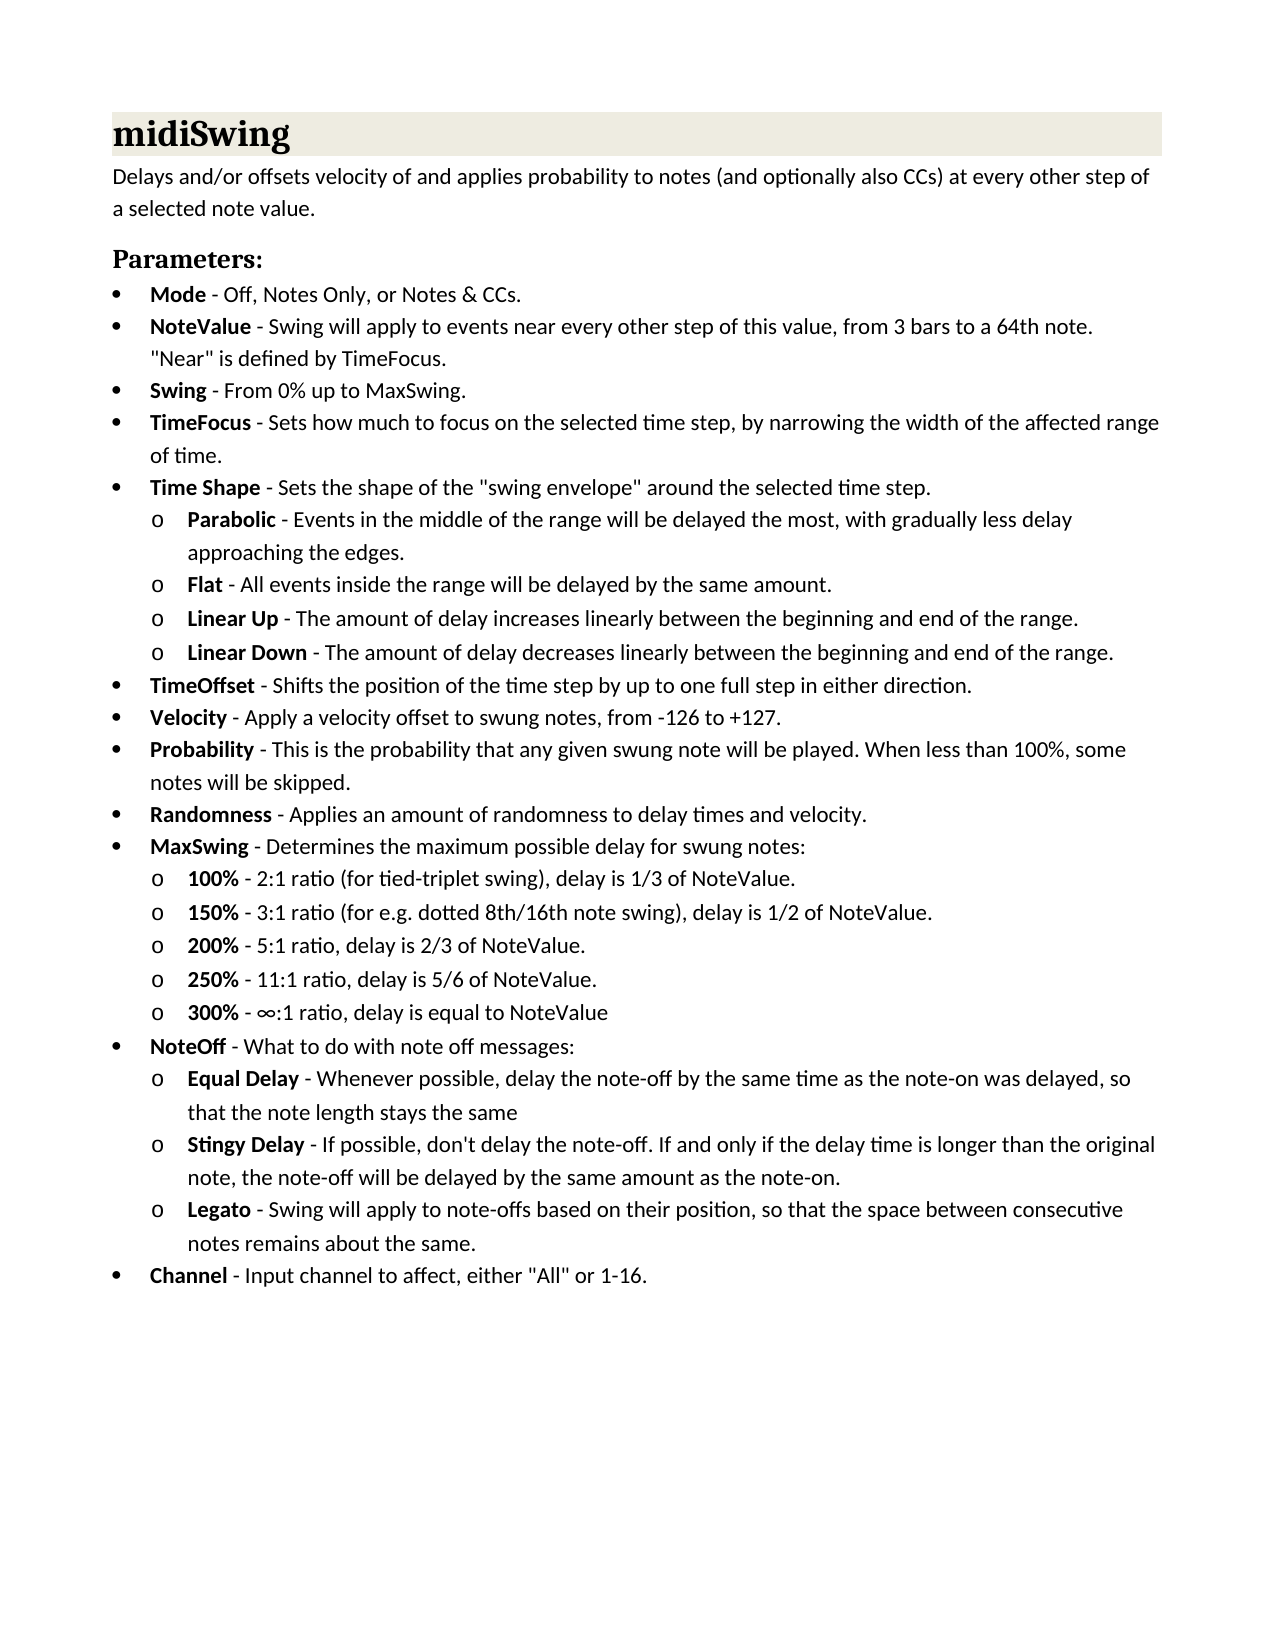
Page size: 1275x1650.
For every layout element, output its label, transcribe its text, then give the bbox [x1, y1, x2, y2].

list TimeOffset - Shifts the position of the time step by up to one full step in either direction. [112, 671, 1162, 699]
list 250% - 11:1 ratio, delay is 5/6 of NoteValue. [151, 965, 1162, 994]
list TimeFocus - Sets how much to focus on the selected time step, by narrowing the width of the affected range of time. [112, 408, 1162, 469]
list Channel - Input channel to affect, either "All" or 1-16. [112, 1261, 1162, 1289]
list Probability - This is the probability that any given swung note will be played. When less than 100%, some notes will be skipped. [112, 736, 1162, 796]
list MaxSwing - Determines the maximum possible delay for swung notes: [112, 832, 1162, 860]
list Linear Up - The amount of delay increases linearly between the beginning and end of the range. [151, 604, 1162, 633]
subtitle midiSwing [112, 112, 1162, 156]
list Linear Down - The amount of delay decreases linearly between the beginning and end of the range. [151, 638, 1162, 667]
list Stingy Delay - If possible, don't delay the note-off. If and only if the delay time is longer than the original note, the note-off will be delayed by the same amount as the note-on. [151, 1130, 1162, 1191]
list 200% - 5:1 ratio, delay is 2/3 of NoteValue. [151, 931, 1162, 961]
list Randomness - Applies an amount of randomness to delay times and velocity. [112, 800, 1162, 828]
list 100% - 2:1 ratio (for tied-triplet swing), delay is 1/3 of NoteValue. [151, 864, 1162, 893]
subtitle Parameters: [112, 244, 1162, 275]
list Mode - Off, Notes Only, or Notes & CCs. [112, 280, 1162, 308]
list Velocity - Apply a velocity offset to swung notes, from -126 to +127. [112, 703, 1162, 731]
text Delays and/or offsets velocity of and applies probability to notes (and optionally also CCs) at every other step of a selected note value. [112, 162, 1162, 222]
list Equal Delay - Whenever possible, delay the note-off by the same time as the note-on was delayed, so that the note length stays the same [151, 1064, 1162, 1126]
list Parabolic - Events in the middle of the range will be delayed the most, with gradually less delay approaching the edges. [151, 505, 1162, 566]
list NoteOff - What to do with note off messages: [112, 1032, 1162, 1060]
list NoteValue - Swing will apply to events near every other step of this value, from 3 bars to a 64th note. "Near" is defined by TimeFocus. [112, 312, 1162, 372]
list 150% - 3:1 ratio (for e.g. dotted 8th/16th note swing), delay is 1/2 of NoteValue. [151, 898, 1162, 927]
list 300% - ∞:1 ratio, delay is equal to NoteValue [151, 998, 1162, 1028]
list Time Shape - Sets the shape of the "swing envelope" around the selected time step. [112, 473, 1162, 501]
list Swing - From 0% up to MaxSwing. [112, 376, 1162, 404]
list Flat - All events inside the range will be delayed by the same amount. [151, 571, 1162, 600]
list Legato - Swing will apply to note-offs based on their position, so that the space between consecutive notes remains about the same. [151, 1195, 1162, 1257]
